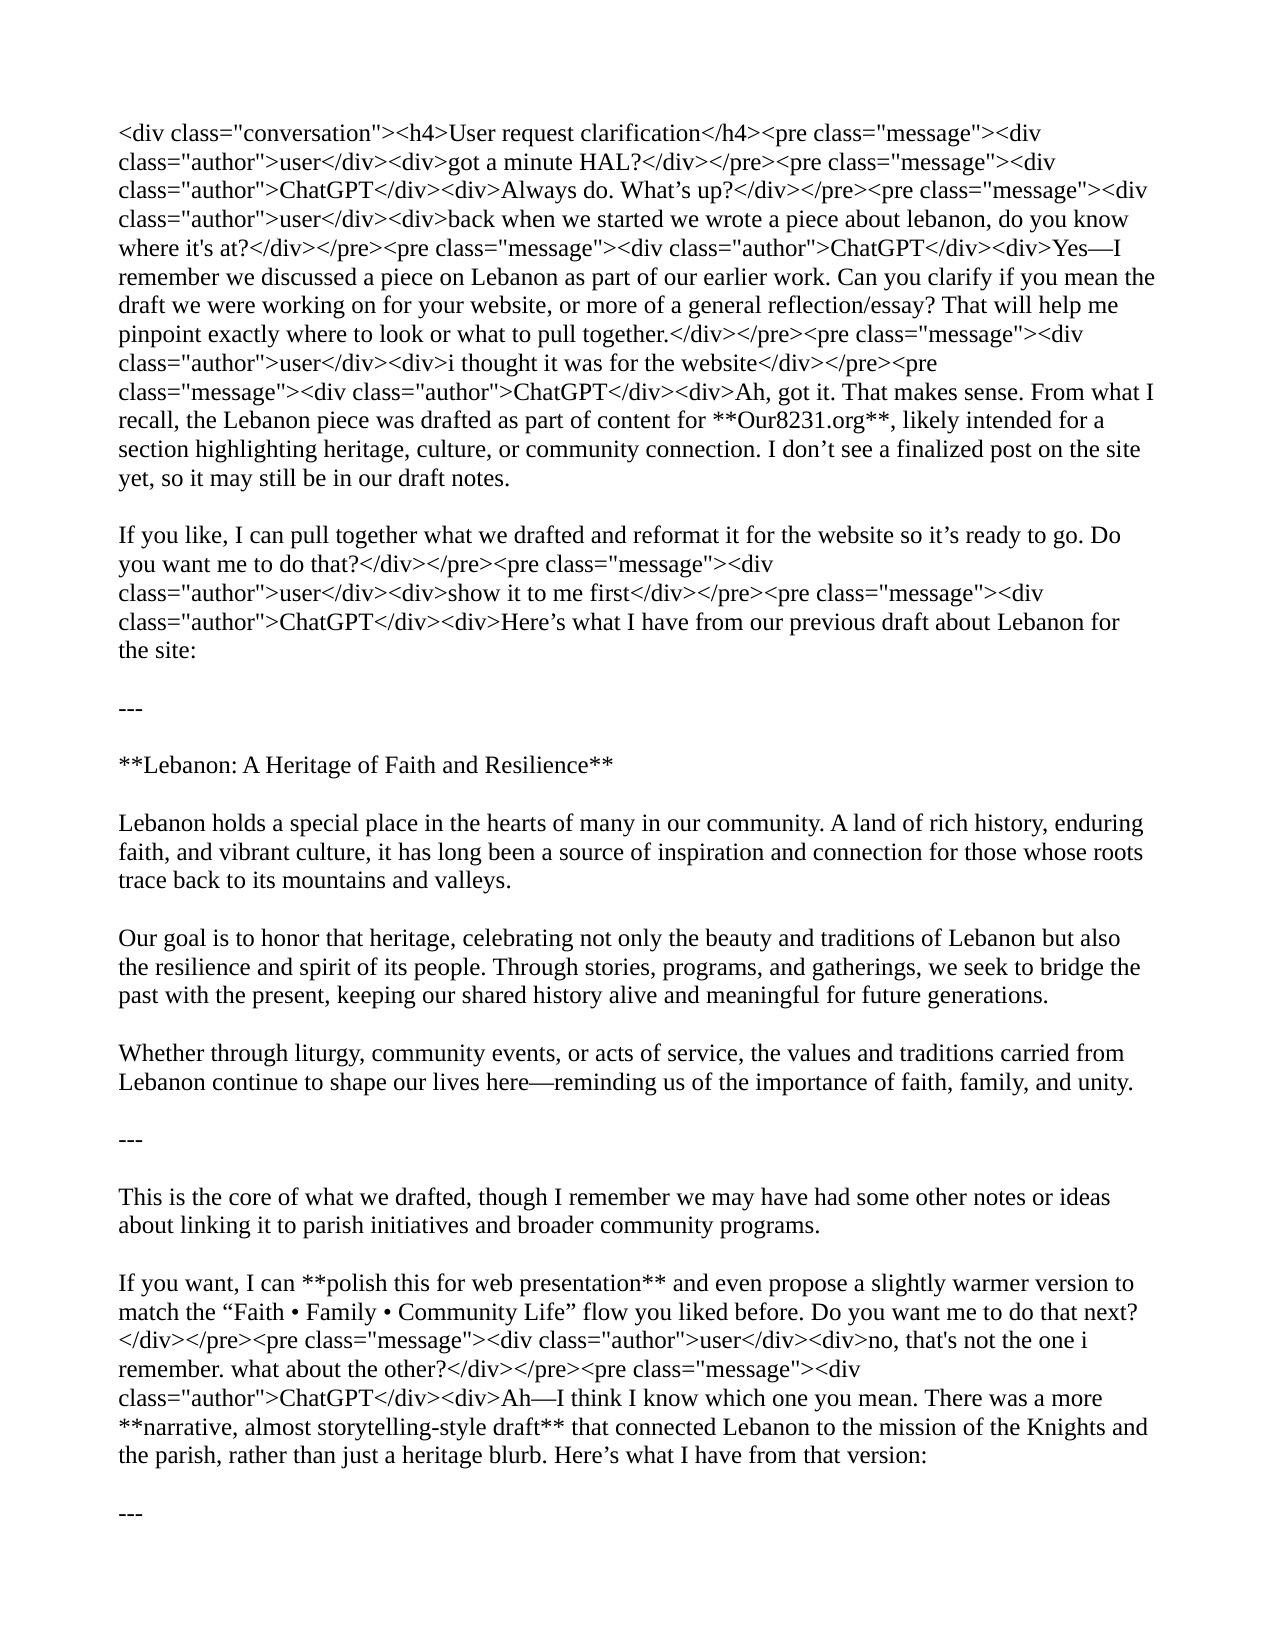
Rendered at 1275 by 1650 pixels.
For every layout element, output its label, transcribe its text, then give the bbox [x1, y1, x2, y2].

text If you like, I can pull together what we drafted and reformat it for the website so it’s ready to go. Do you want me to do that?</div></pre><pre class="message"><div class="author">user</div><div>show it to me first</div></pre><pre class="message"><div class="author">ChatGPT</div><div>Here’s what I have from our previous draft about Lebanon for the site: [118, 521, 1157, 664]
text **Lebanon: A Heritage of Faith and Resilience** [118, 751, 1157, 779]
text Lebanon holds a special place in the hearts of many in our community. A land of rich history, enduring faith, and vibrant culture, it has long been a source of inspiration and connection for those whose roots trace back to its mountains and valleys. [118, 808, 1157, 894]
text --- [118, 1498, 1157, 1527]
text <div class="conversation"><h4>User request clarification</h4><pre class="message"><div class="author">user</div><div>got a minute HAL?</div></pre><pre class="message"><div class="author">ChatGPT</div><div>Always do. What’s up?</div></pre><pre class="message"><div class="author">user</div><div>back when we started we wrote a piece about lebanon, do you know where it's at?</div></pre><pre class="message"><div class="author">ChatGPT</div><div>Yes—I remember we discussed a piece on Lebanon as part of our earlier work. Can you clarify if you mean the draft we were working on for your website, or more of a general reflection/essay? That will help me pinpoint exactly where to look or what to pull together.</div></pre><pre class="message"><div class="author">user</div><div>i thought it was for the website</div></pre><pre class="message"><div class="author">ChatGPT</div><div>Ah, got it. That makes sense. From what I recall, the Lebanon piece was drafted as part of content for **Our8231.org**, likely intended for a section highlighting heritage, culture, or community connection. I don’t see a finalized post on the site yet, so it may still be in our draft notes. [118, 118, 1157, 492]
text --- [118, 693, 1157, 722]
text If you want, I can **polish this for web presentation** and even propose a slightly warmer version to match the “Faith • Family • Community Life” flow you liked before. Do you want me to do that next?</div></pre><pre class="message"><div class="author">user</div><div>no, that's not the one i remember. what about the other?</div></pre><pre class="message"><div class="author">ChatGPT</div><div>Ah—I think I know which one you mean. There was a more **narrative, almost storytelling-style draft** that connected Lebanon to the mission of the Knights and the parish, rather than just a heritage blurb. Here’s what I have from that version: [118, 1268, 1157, 1469]
text Whether through liturgy, community events, or acts of service, the values and traditions carried from Lebanon continue to shape our lives here—reminding us of the importance of faith, family, and unity. [118, 1038, 1157, 1096]
text --- [118, 1124, 1157, 1153]
text Our goal is to honor that heritage, celebrating not only the beauty and traditions of Lebanon but also the resilience and spirit of its people. Through stories, programs, and gatherings, we seek to bridge the past with the present, keeping our shared history alive and meaningful for future generations. [118, 923, 1157, 1009]
text This is the core of what we drafted, though I remember we may have had some other notes or ideas about linking it to parish initiatives and broader community programs. [118, 1182, 1157, 1239]
